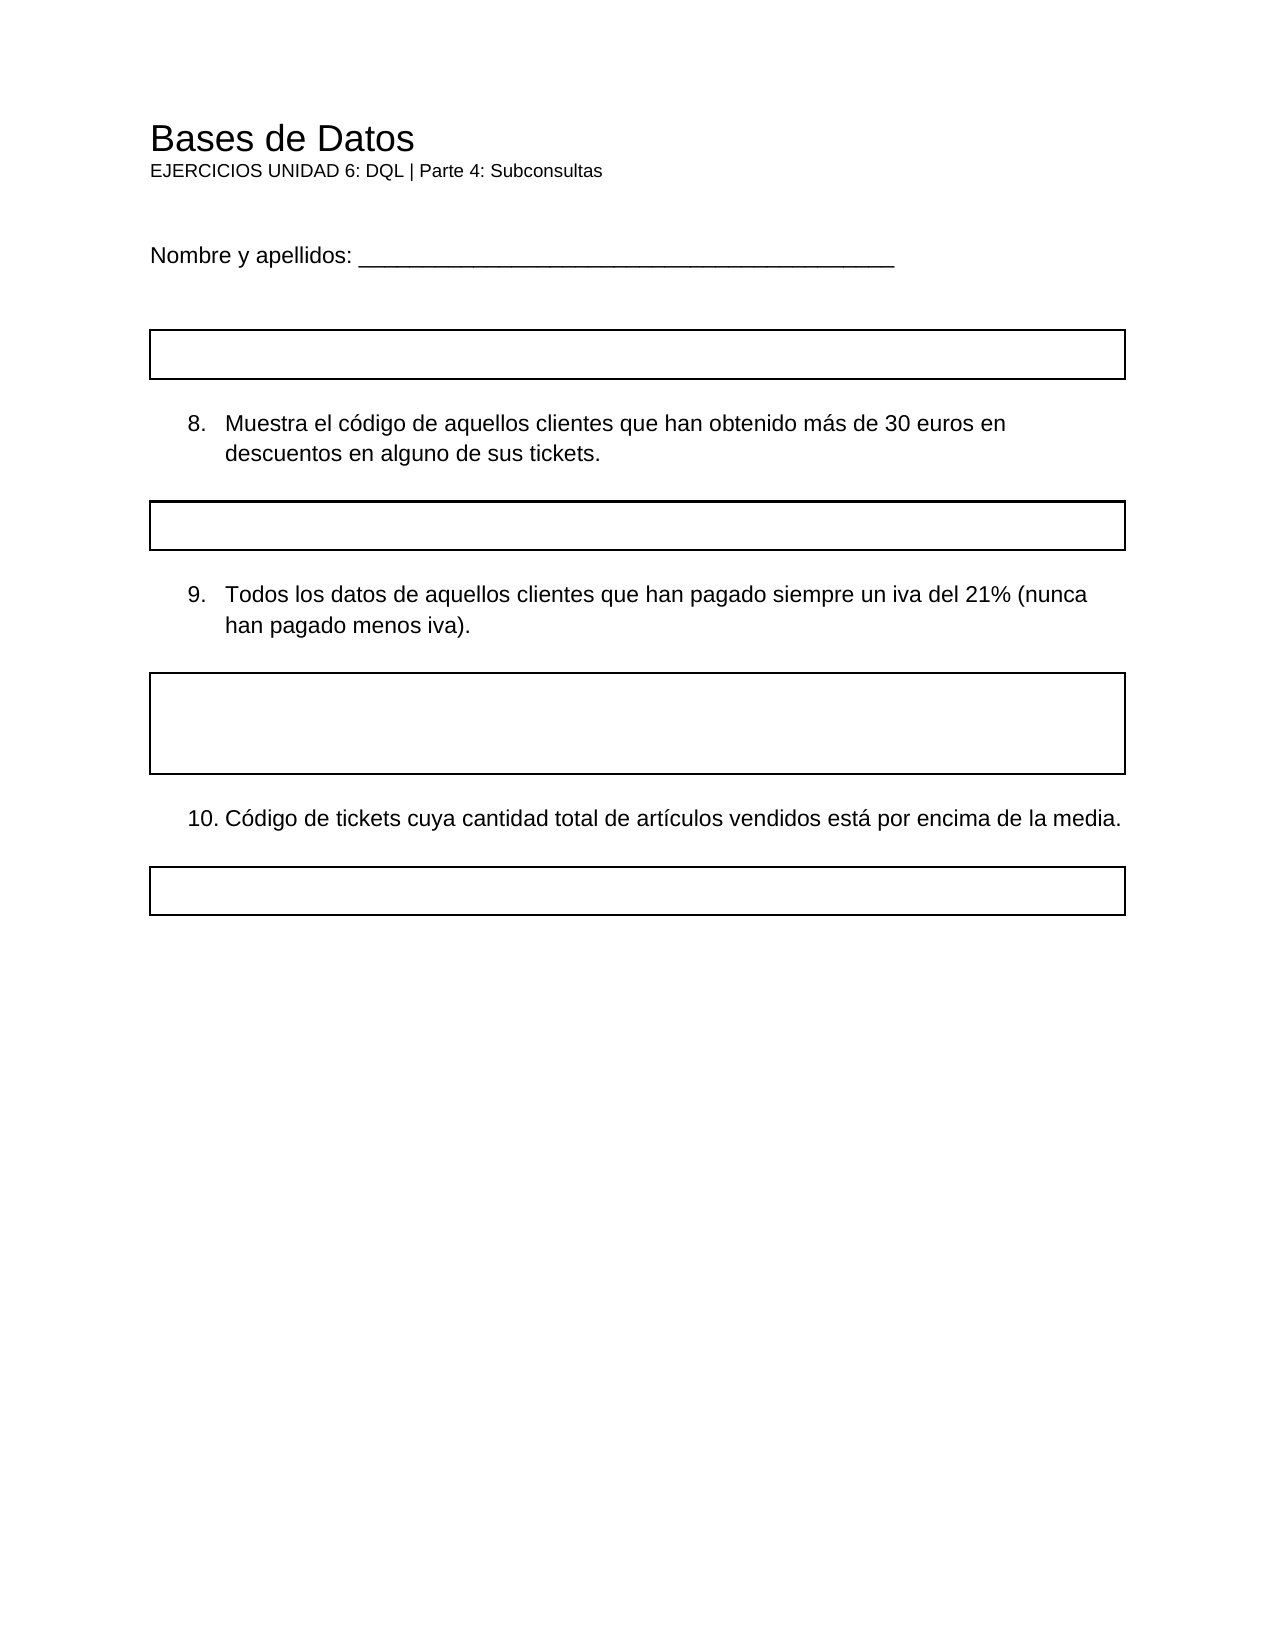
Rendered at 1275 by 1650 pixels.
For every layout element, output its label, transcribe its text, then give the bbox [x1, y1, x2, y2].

list Todos los datos de aquellos clientes que han pagado siempre un iva del 21% (nunca han pagado menos iva). [187, 581, 1125, 638]
list Muestra el código de aquellos clientes que han obtenido más de 30 euros en descuentos en alguno de sus tickets. [187, 410, 1125, 466]
table_header [151, 331, 1124, 377]
table_header [151, 674, 1124, 773]
table_header [151, 868, 1124, 914]
table_header [151, 503, 1124, 549]
list Código de tickets cuya cantidad total de artículos vendidos está por encima de la media. [187, 805, 1125, 831]
